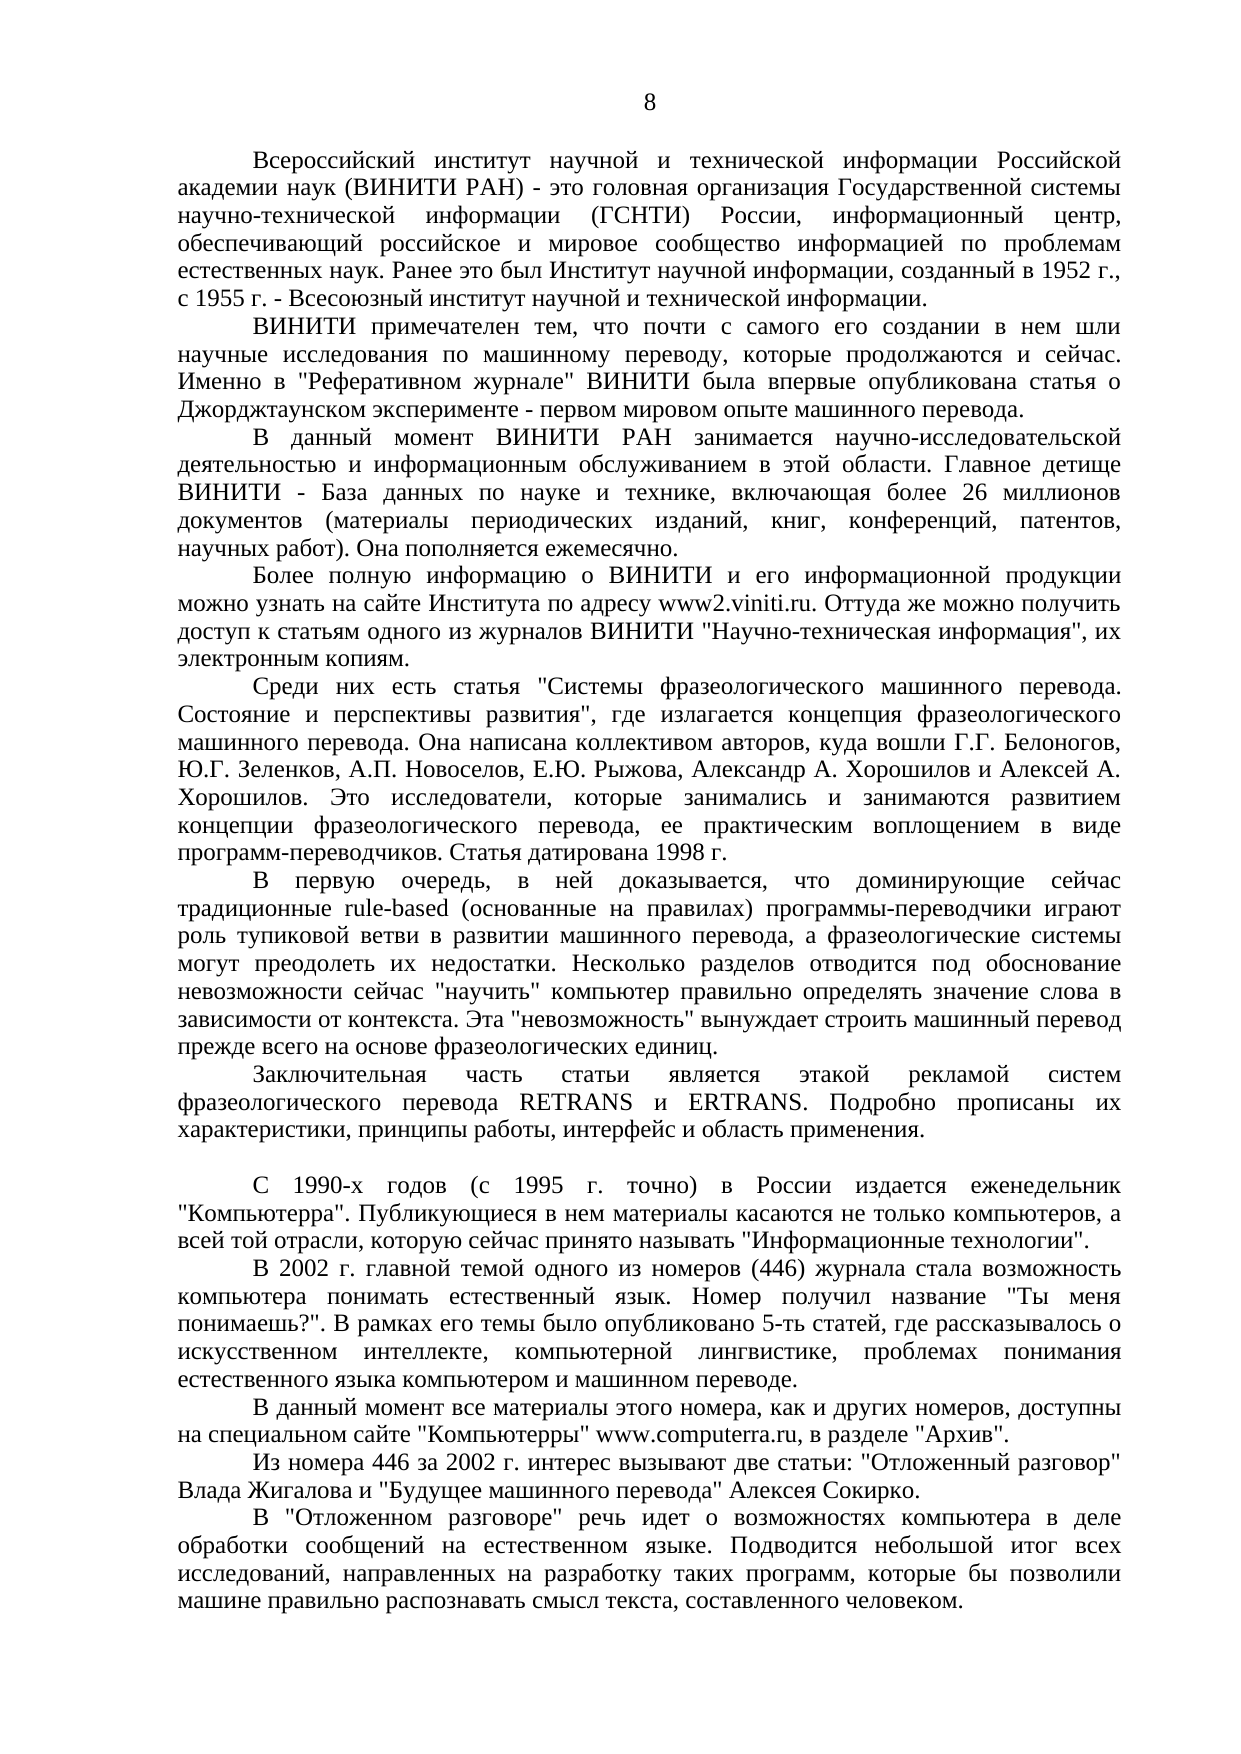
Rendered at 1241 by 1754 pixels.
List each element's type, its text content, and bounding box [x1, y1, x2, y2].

text Из номера 446 за 2002 г. интерес вызывают две статьи: "Отложенный разговор" Влада Жигалова и "Будущее машинного перевода" Алексея Сокирко. [177, 1448, 1122, 1503]
text Заключительная часть статьи является этакой рекламой систем фразеологического перевода RETRANS и ERTRANS. Подробно прописаны их характеристики, принципы работы, интерфейс и область применения. [177, 1060, 1122, 1143]
text В первую очередь, в ней доказывается, что доминирующие сейчас традиционные rule-based (основанные на правилах) программы-переводчики играют роль тупиковой ветви в развитии машинного перевода, а фразеологические системы могут преодолеть их недостатки. Несколько разделов отводится под обоснование невозможности сейчас "научить" компьютер правильно определять значение слова в зависимости от контекста. Эта "невозможность" вынуждает строить машинный перевод прежде всего на основе фразеологических единиц. [177, 866, 1122, 1060]
text В данный момент ВИНИТИ РАН занимается научно-исследовательской деятельностью и информационным обслуживанием в этой области. Главное детище ВИНИТИ - База данных по науке и технике, включающая более 26 миллионов документов (материалы периодических изданий, книг, конференций, патентов, научных работ). Она пополняется ежемесячно. [177, 423, 1122, 561]
text Всероссийский институт научной и технической информации Российской академии наук (ВИНИТИ РАН) - это головная организация Государственной системы научно-технической информации (ГСНТИ) России, информационный центр, обеспечивающий российское и мировое сообщество информацией по проблемам естественных наук. Ранее это был Институт научной информации, созданный в 1952 г., с 1955 г. - Всесоюзный институт научной и технической информации. [177, 146, 1122, 312]
text Среди них есть статья "Системы фразеологического машинного перевода. Состояние и перспективы развития", где излагается концепция фразеологического машинного перевода. Она написана коллективом авторов, куда вошли Г.Г. Белоногов, Ю.Г. Зеленков, А.П. Новоселов, Е.Ю. Рыжова, Александр А. Хорошилов и Алексей А. Хорошилов. Это исследователи, которые занимались и занимаются развитием концепции фразеологического перевода, ее практическим воплощением в виде программ-переводчиков. Статья датирована 1998 г. [177, 672, 1122, 866]
text С 1990-х годов (с 1995 г. точно) в России издается еженедельник "Компьютерра". Публикующиеся в нем материалы касаются не только компьютеров, а всей той отрасли, которую сейчас принято называть "Информационные технологии". [177, 1171, 1122, 1254]
text ВИНИТИ примечателен тем, что почти с самого его создании в нем шли научные исследования по машинному переводу, которые продолжаются и сейчас. Именно в "Реферативном журнале" ВИНИТИ была впервые опубликована статья о Джорджтаунском эксперименте - первом мировом опыте машинного перевода. [177, 312, 1122, 423]
text Более полную информацию о ВИНИТИ и его информационной продукции можно узнать на сайте Института по адресу www2.viniti.ru. Оттуда же можно получить доступ к статьям одного из журналов ВИНИТИ "Научно-техническая информация", их электронным копиям. [177, 561, 1122, 672]
text В "Отложенном разговоре" речь идет о возможностях компьютера в деле обработки сообщений на естественном языке. Подводится небольшой итог всех исследований, направленных на разработку таких программ, которые бы позволили машине правильно распознавать смысл текста, составленного человеком. [177, 1503, 1122, 1614]
text В 2002 г. главной темой одного из номеров (446) журнала стала возможность компьютера понимать естественный язык. Номер получил название "Ты меня понимаешь?". В рамках его темы было опубликовано 5-ть статей, где рассказывалось о искусственном интеллекте, компьютерной лингвистике, проблемах понимания естественного языка компьютером и машинном переводе. [177, 1254, 1122, 1393]
text В данный момент все материалы этого номера, как и других номеров, доступны на специальном сайте "Компьютерры" www.computerra.ru, в разделе "Архив". [177, 1393, 1122, 1448]
